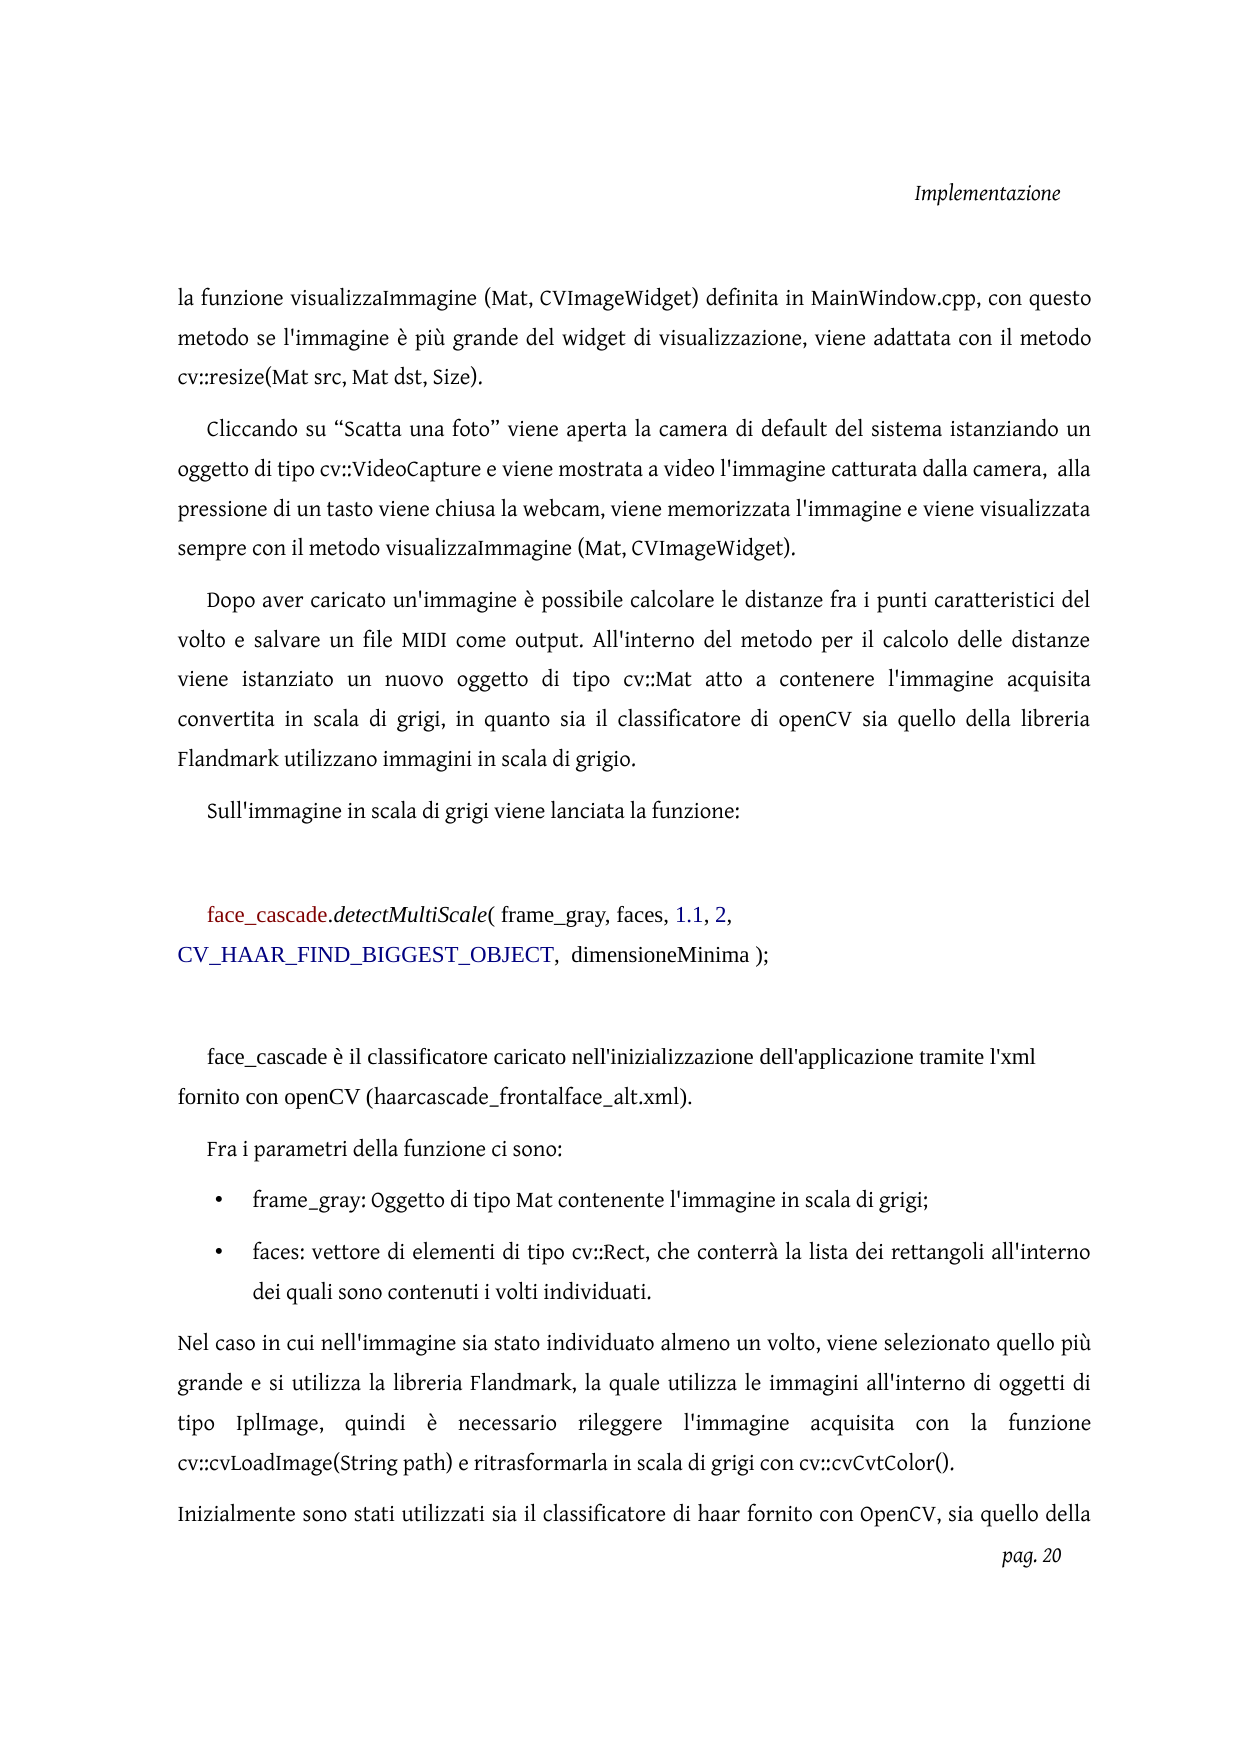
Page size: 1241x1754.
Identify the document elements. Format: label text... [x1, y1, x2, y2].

text la funzione visualizzaImmagine (Mat, CVImageWidget) definita in MainWindow.cpp, con questo metodo se l'immagine è più grande del widget di visualizzazione, viene adattata con il metodo cv::resize(Mat src, Mat dst, Size). [177, 285, 1093, 391]
list Nel caso in cui nell'immagine sia stato individuato almeno un volto, viene selezionato quello più grande e si utilizza la libreria Flandmark, la quale utilizza le immagini all'interno di oggetti di tipo IplImage, quindi è necessario rileggere l'immagine acquisita con la funzione cv::cvLoadImage(String path) e ritrasformarla in scala di grigi con cv::cvCvtColor(). [177, 1331, 1093, 1477]
text Sull'immagine in scala di grigi viene lanciata la funzione: [177, 798, 1093, 824]
text Fra i parametri della funzione ci sono: [177, 1136, 1093, 1163]
text face_cascade.detectMultiScale( frame_gray, faces, 1.1, 2, CV_HAAR_FIND_BIGGEST_OBJECT, dimensioneMinima ); [177, 901, 1093, 967]
text face_cascade è il classificatore caricato nell'inizializzazione dell'applicazione tramite l'xml fornito con openCV (haarcascade_frontalface_alt.xml). [177, 1043, 1093, 1111]
text Dopo aver caricato un'immagine è possibile calcolare le distanze fra i punti caratteristici del volto e salvare un file MIDI come output. All'interno del metodo per il calcolo delle distanze viene istanziato un nuovo oggetto di tipo cv::Mat atto a contenere l'immagine acquisita convertita in scala di grigi, in quanto sia il classificatore di openCV sia quello della libreria Flandmark utilizzano immagini in scala di grigio. [177, 587, 1093, 773]
list faces: vettore di elementi di tipo cv::Rect, che conterrà la lista dei rettangoli all'interno dei quali sono contenuti i volti individuati. [215, 1239, 1093, 1306]
text Inizialmente sono stati utilizzati sia il classificatore di haar fornito con OpenCV, sia quello della [177, 1502, 1093, 1528]
text Cliccando su “Scatta una foto” viene aperta la camera di default del sistema istanziando un oggetto di tipo cv::VideoCapture e viene mostrata a video l'immagine catturata dalla camera, alla pressione di un tasto viene chiusa la webcam, viene memorizzata l'immagine e viene visualizzata sempre con il metodo visualizzaImmagine (Mat, CVImageWidget). [177, 416, 1093, 562]
list frame_gray: Oggetto di tipo Mat contenente l'immagine in scala di grigi; [215, 1188, 1093, 1214]
